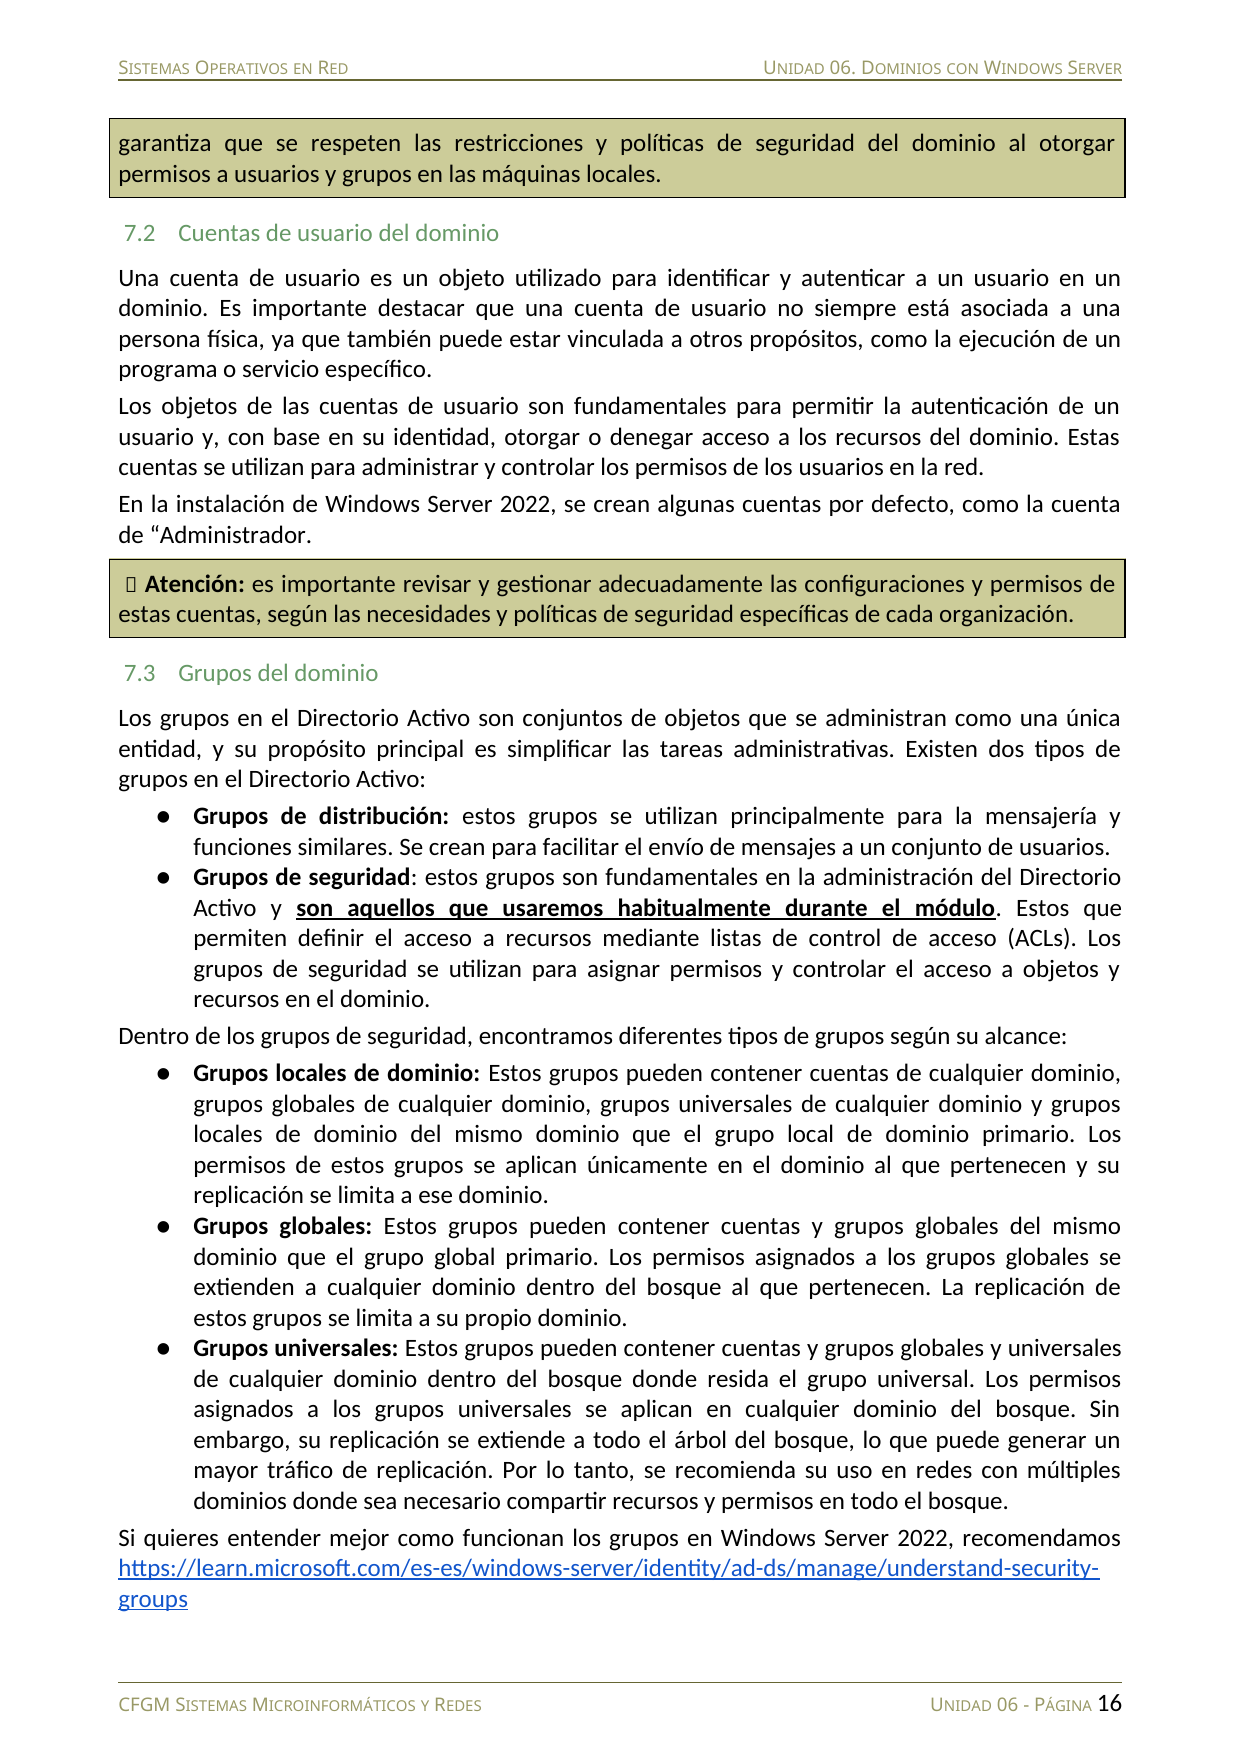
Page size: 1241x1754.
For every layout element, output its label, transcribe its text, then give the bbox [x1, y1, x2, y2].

text Los objetos de las cuentas de usuario son fundamentales para permitir la autenticación de un usuario y, con base en su identidad, otorgar o denegar acceso a los recursos del dominio. Estas cuentas se utilizan para administrar y controlar los permisos de los usuarios en la red. [118, 391, 1122, 482]
subtitle Cuentas de usuario del dominio [118, 217, 1122, 247]
text ❕ Atención: es importante revisar y gestionar adecuadamente las configuraciones y permisos de estas cuentas, según las necesidades y políticas de seguridad específicas de cada organización. [110, 560, 1124, 637]
list Grupos locales de dominio: Estos grupos pueden contener cuentas de cualquier dominio, grupos globales de cualquier dominio, grupos universales de cualquier dominio y grupos locales de dominio del mismo dominio que el grupo local de dominio primario. Los permisos de estos grupos se aplican únicamente en el dominio al que pertenecen y su replicación se limita a ese dominio. [156, 1057, 1122, 1210]
text Dentro de los grupos de seguridad, encontramos diferentes tipos de grupos según su alcance: [118, 1021, 1122, 1051]
text Una cuenta de usuario es un objeto utilizado para identificar y autenticar a un usuario en un dominio. Es importante destacar que una cuenta de usuario no siempre está asociada a una persona física, ya que también puede estar vinculada a otros propósitos, como la ejecución de un programa o servicio específico. [118, 262, 1122, 384]
list Grupos universales: Estos grupos pueden contener cuentas y grupos globales y universales de cualquier dominio dentro del bosque donde resida el grupo universal. Los permisos asignados a los grupos universales se aplican en cualquier dominio del bosque. Sin embargo, su replicación se extiende a todo el árbol del bosque, lo que puede generar un mayor tráfico de replicación. Por lo tanto, se recomienda su uso en redes con múltiples dominios donde sea necesario compartir recursos y permisos en todo el bosque. [156, 1332, 1122, 1515]
subtitle Grupos del dominio [118, 657, 1122, 688]
text Los grupos en el Directorio Activo son conjuntos de objetos que se administran como una única entidad, y su propósito principal es simplificar las tareas administrativas. Existen dos tipos de grupos en el Directorio Activo: [118, 702, 1122, 794]
list Grupos globales: Estos grupos pueden contener cuentas y grupos globales del mismo dominio que el grupo global primario. Los permisos asignados a los grupos globales se extienden a cualquier dominio dentro del bosque al que pertenecen. La replicación de estos grupos se limita a su propio dominio. [156, 1210, 1122, 1332]
text Si quieres entender mejor como funcionan los grupos en Windows Server 2022, recomendamos https://learn.microsoft.com/es-es/windows-server/identity/ad-ds/manage/understand-security-groups [118, 1522, 1122, 1613]
list Grupos de seguridad: estos grupos son fundamentales en la administración del Directorio Activo y son aquellos que usaremos habitualmente durante el módulo. Estos que permiten definir el acceso a recursos mediante listas de control de acceso (ACLs). Los grupos de seguridad se utilizan para asignar permisos y controlar el acceso a objetos y recursos en el dominio. [156, 861, 1122, 1014]
list Grupos de distribución: estos grupos se utilizan principalmente para la mensajería y funciones similares. Se crean para facilitar el envío de mensajes a un conjunto de usuarios. [156, 800, 1122, 861]
text garantiza que se respeten las restricciones y políticas de seguridad del dominio al otorgar permisos a usuarios y grupos en las máquinas locales. [110, 119, 1124, 197]
text En la instalación de Windows Server 2022, se crean algunas cuentas por defecto, como la cuenta de “Administrador. [118, 488, 1122, 549]
